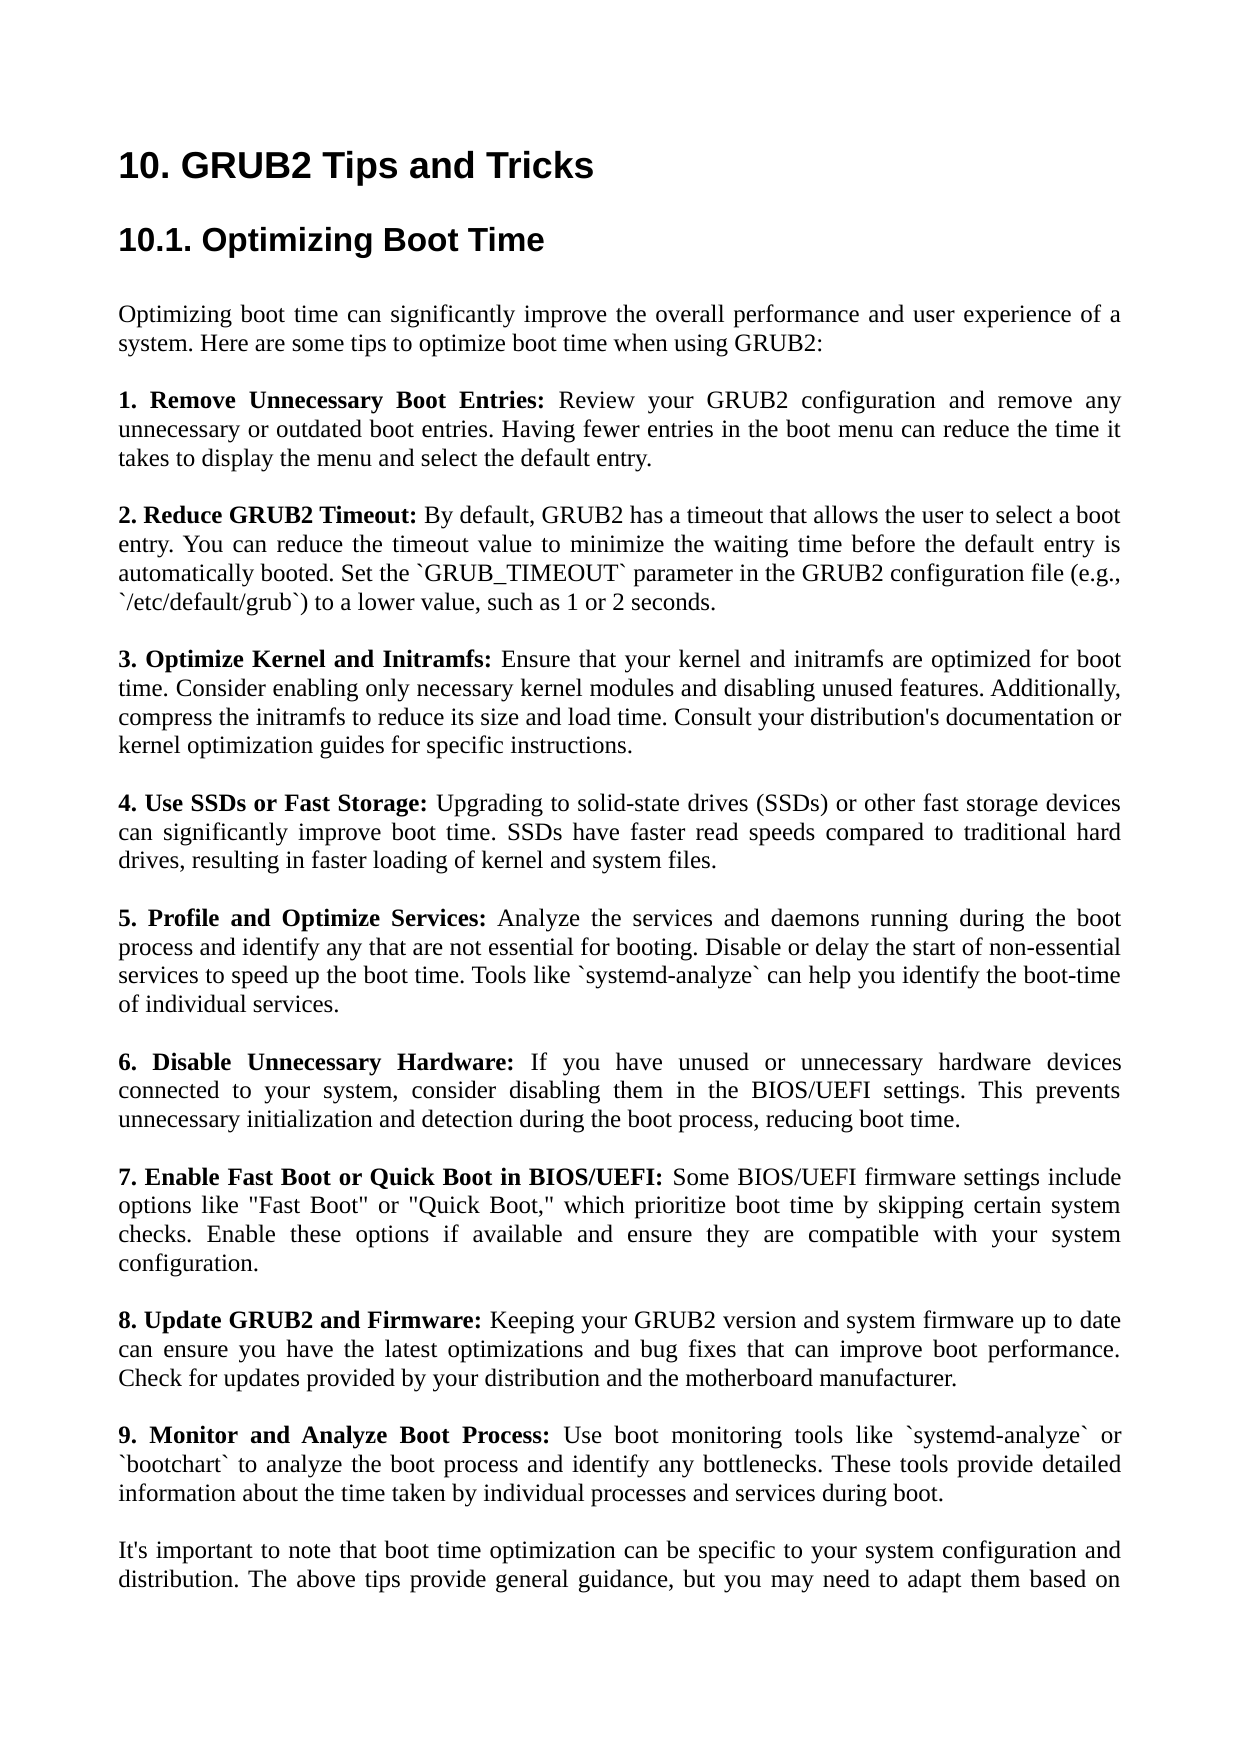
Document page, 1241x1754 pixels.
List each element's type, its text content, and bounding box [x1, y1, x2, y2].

text 2. Reduce GRUB2 Timeout: By default, GRUB2 has a timeout that allows the user to select a boot entry. You can reduce the timeout value to minimize the waiting time before the default entry is automatically booted. Set the `GRUB_TIMEOUT` parameter in the GRUB2 configuration file (e.g., `/etc/default/grub`) to a lower value, such as 1 or 2 seconds. [118, 501, 1122, 616]
text 1. Remove Unnecessary Boot Entries: Review your GRUB2 configuration and remove any unnecessary or outdated boot entries. Having fewer entries in the boot menu can reduce the time it takes to display the menu and select the default entry. [118, 386, 1122, 472]
subtitle 10. GRUB2 Tips and Tricks [118, 143, 1122, 186]
subtitle 10.1. Optimizing Boot Time [118, 219, 1122, 258]
text 7. Enable Fast Boot or Quick Boot in BIOS/UEFI: Some BIOS/UEFI firmware settings include options like "Fast Boot" or "Quick Boot," which prioritize boot time by skipping certain system checks. Enable these options if available and ensure they are compatible with your system configuration. [118, 1162, 1122, 1277]
text 6. Disable Unnecessary Hardware: If you have unused or unnecessary hardware devices connected to your system, consider disabling them in the BIOS/UEFI settings. This prevents unnecessary initialization and detection during the boot process, reducing boot time. [118, 1047, 1122, 1133]
text 8. Update GRUB2 and Firmware: Keeping your GRUB2 version and system firmware up to date can ensure you have the latest optimizations and bug fixes that can improve boot performance. Check for updates provided by your distribution and the motherboard manufacturer. [118, 1306, 1122, 1392]
text It's important to note that boot time optimization can be specific to your system configuration and distribution. The above tips provide general guidance, but you may need to adapt them based on [118, 1536, 1122, 1593]
text Optimizing boot time can significantly improve the overall performance and user experience of a system. Here are some tips to optimize boot time when using GRUB2: [118, 299, 1122, 357]
text 9. Monitor and Analyze Boot Process: Use boot monitoring tools like `systemd-analyze` or `bootchart` to analyze the boot process and identify any bottlenecks. These tools provide detailed information about the time taken by individual processes and services during boot. [118, 1421, 1122, 1507]
text 4. Use SSDs or Fast Storage: Upgrading to solid-state drives (SSDs) or other fast storage devices can significantly improve boot time. SSDs have faster read speeds compared to traditional hard drives, resulting in faster loading of kernel and system files. [118, 788, 1122, 874]
text 5. Profile and Optimize Services: Analyze the services and daemons running during the boot process and identify any that are not essential for booting. Disable or delay the start of non-essential services to speed up the boot time. Tools like `systemd-analyze` can help you identify the boot-time of individual services. [118, 903, 1122, 1018]
text 3. Optimize Kernel and Initramfs: Ensure that your kernel and initramfs are optimized for boot time. Consider enabling only necessary kernel modules and disabling unused features. Additionally, compress the initramfs to reduce its size and load time. Consult your distribution's documentation or kernel optimization guides for specific instructions. [118, 644, 1122, 759]
